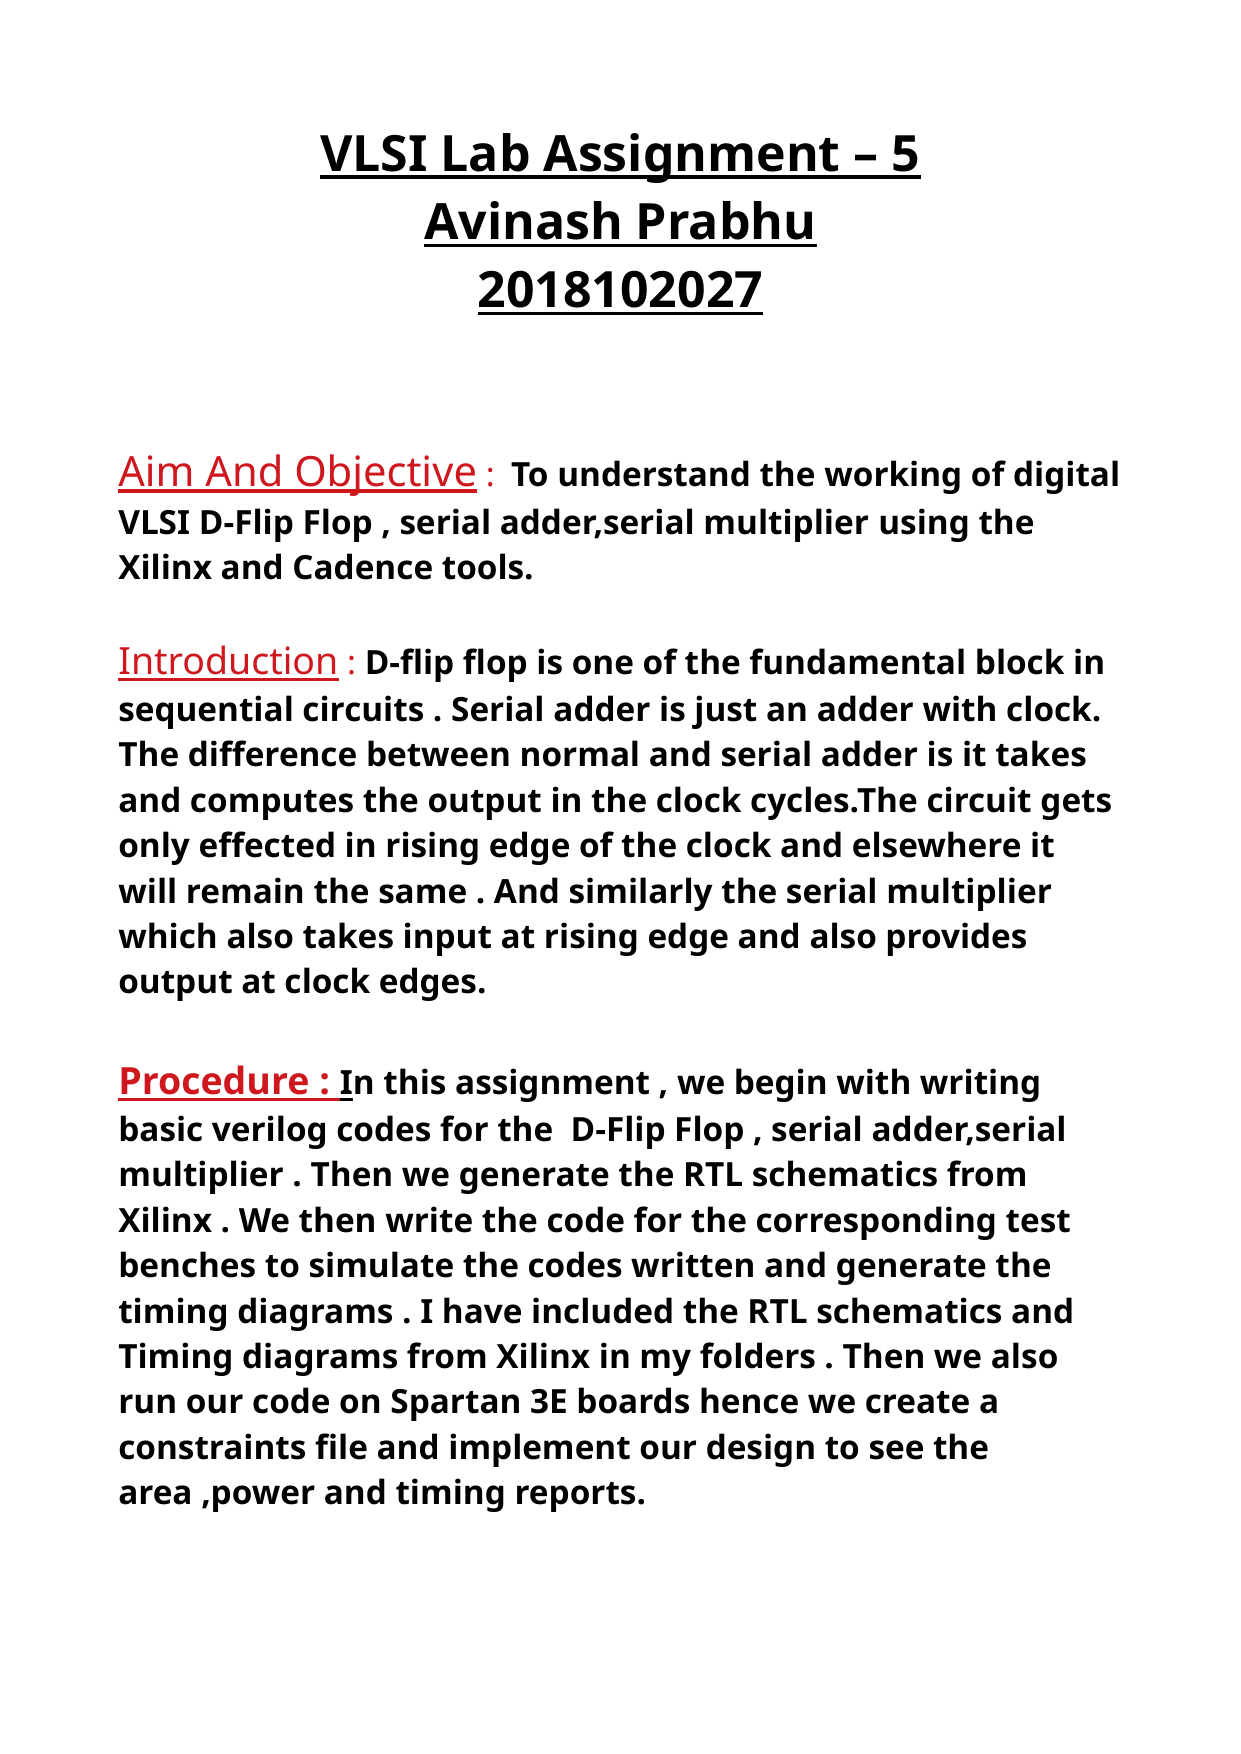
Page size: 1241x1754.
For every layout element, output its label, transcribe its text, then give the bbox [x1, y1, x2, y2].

text Introduction : D-flip flop is one of the fundamental block in sequential circuits . Serial adder is just an adder with clock. The difference between normal and serial adder is it takes and computes the output in the clock cycles.The circuit gets only effected in rising edge of the clock and elsewhere it will remain the same . And similarly the serial multiplier which also takes input at rising edge and also provides output at clock edges. [118, 635, 1122, 1004]
text Avinash Prabhu [118, 186, 1122, 254]
text VLSI Lab Assignment – 5 [118, 118, 1122, 186]
text 2018102027 [118, 254, 1122, 322]
text Procedure : In this assignment , we begin with writing basic verilog codes for the D-Flip Flop , serial adder,serial multiplier . Then we generate the RTL schematics from Xilinx . We then write the code for the corresponding test benches to simulate the codes written and generate the timing diagrams . I have included the RTL schematics and Timing diagrams from Xilinx in my folders . Then we also run our code on Spartan 3E boards hence we create a constraints file and implement our design to see the area ,power and timing reports. [118, 1055, 1122, 1514]
text Aim And Objective : To understand the working of digital VLSI D-Flip Flop , serial adder,serial multiplier using the Xilinx and Cadence tools. [118, 442, 1122, 589]
